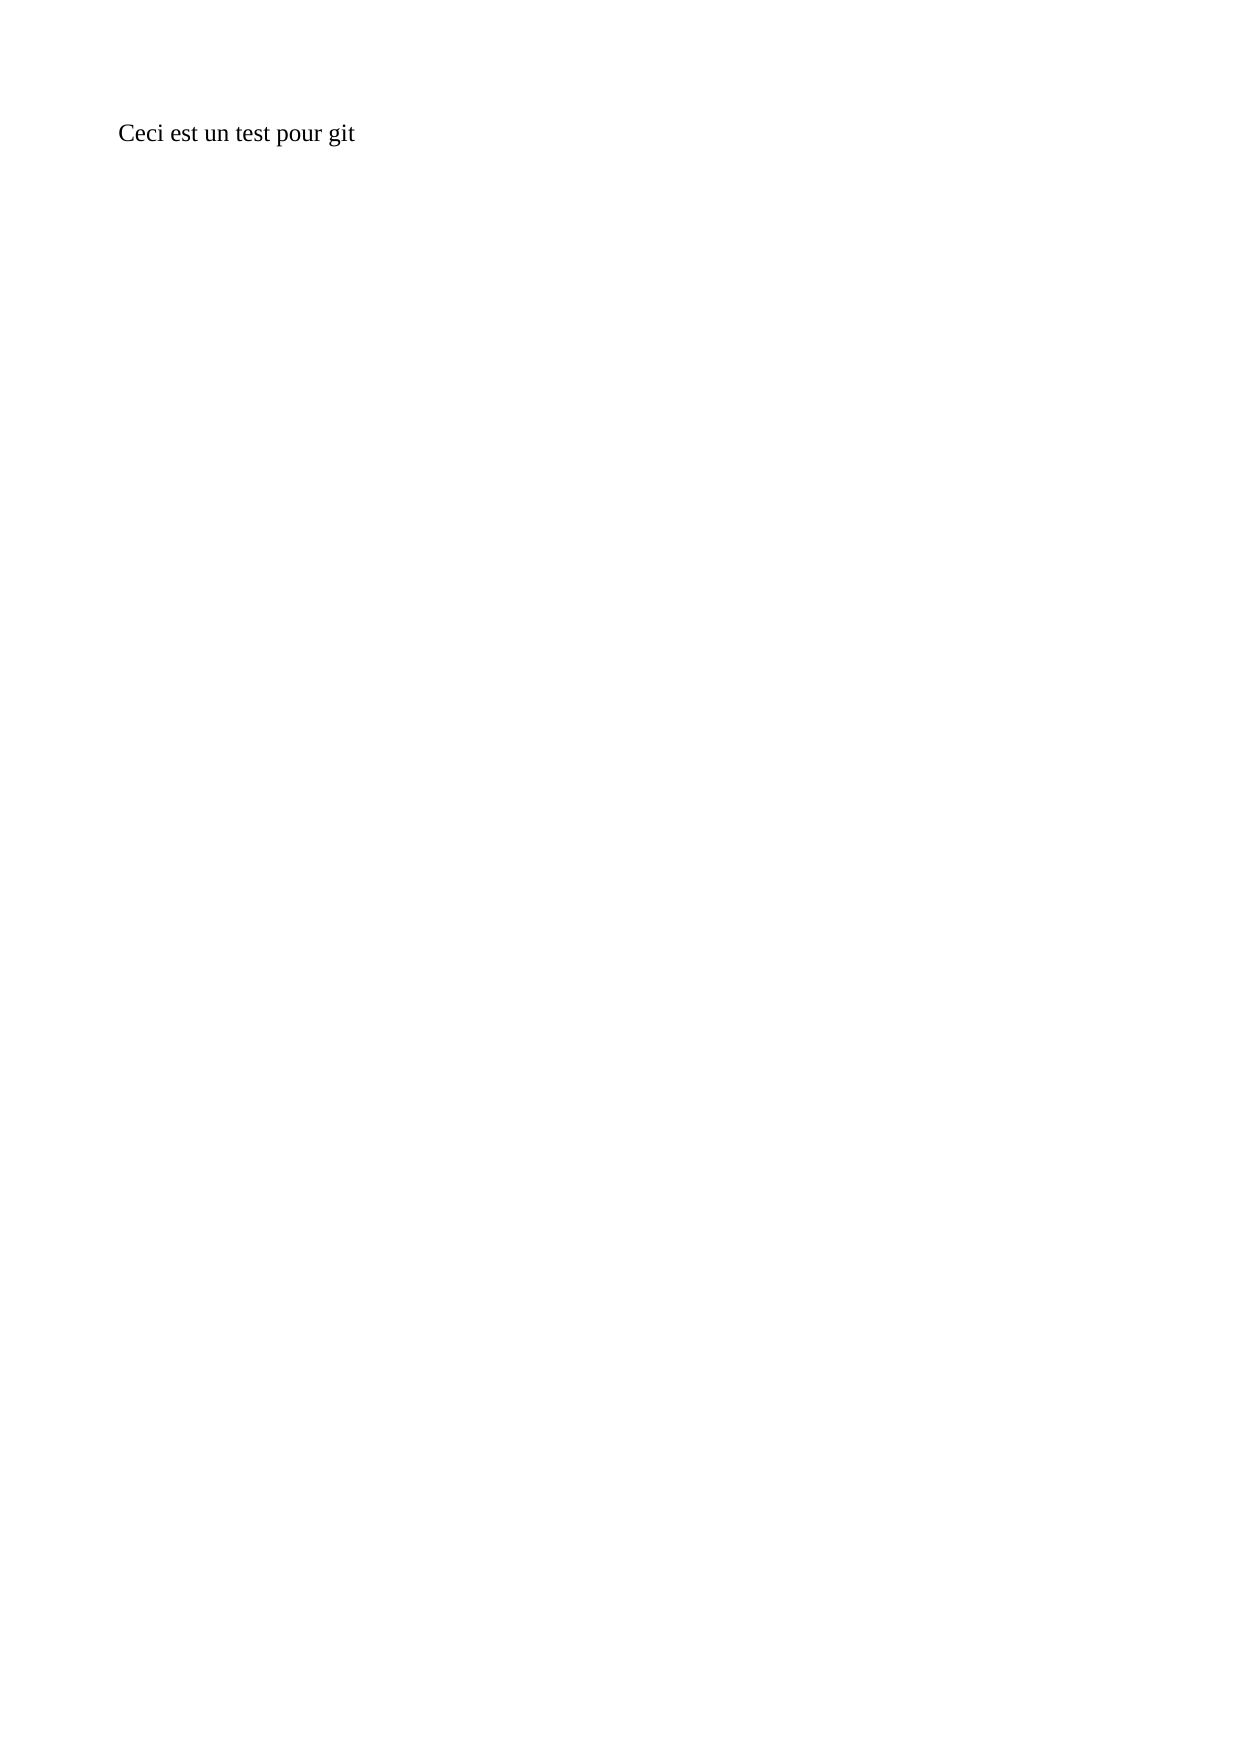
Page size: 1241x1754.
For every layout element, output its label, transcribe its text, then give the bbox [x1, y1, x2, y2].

text Ceci est un test pour git [118, 118, 1122, 147]
